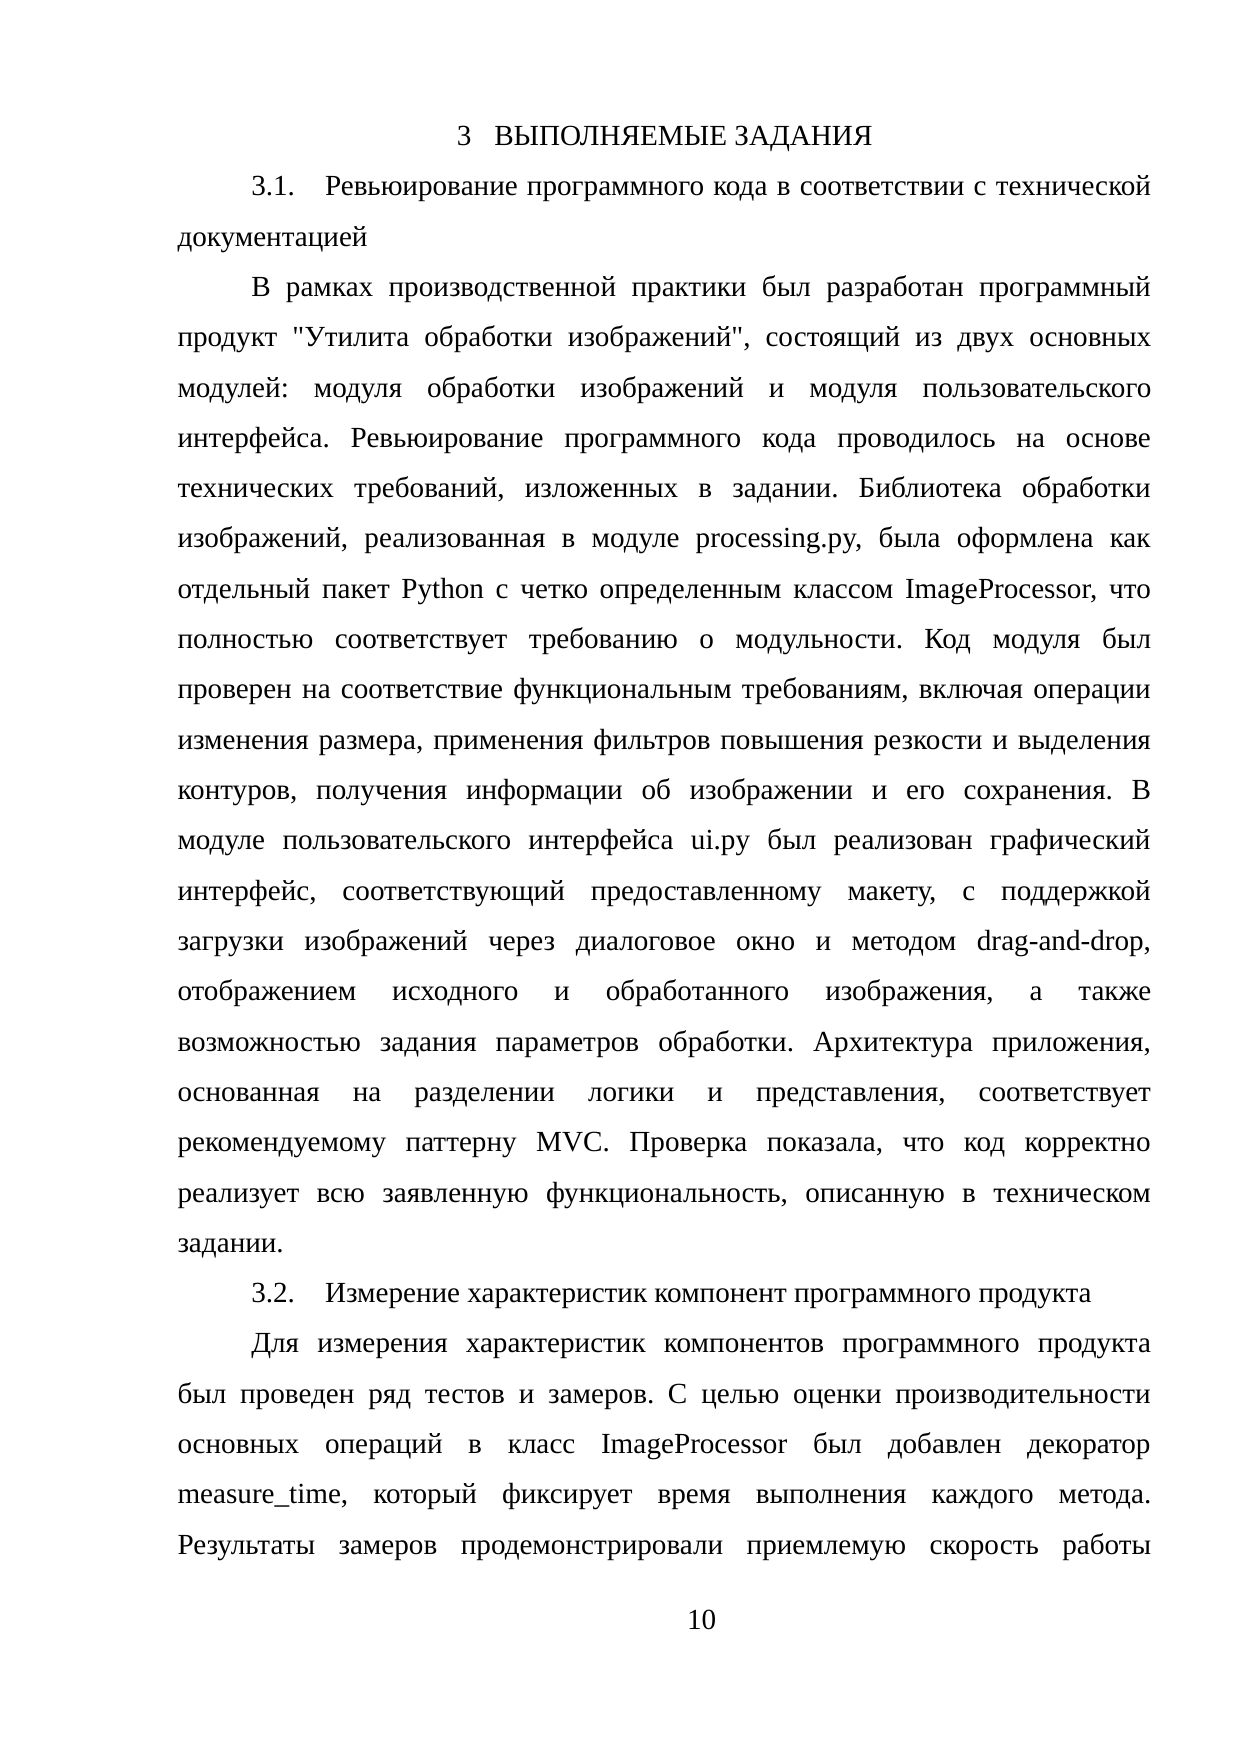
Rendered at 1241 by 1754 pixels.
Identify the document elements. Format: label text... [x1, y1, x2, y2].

text Для измерения характеристик компонентов программного продукта был проведен ряд тестов и замеров. С целью оценки производительности основных операций в класс ImageProcessor был добавлен декоратор measure_time, который фиксирует время выполнения каждого метода. Результаты замеров продемонстрировали приемлемую скорость работы [177, 1326, 1152, 1560]
text В рамках производственной практики был разработан программный продукт "Утилита обработки изображений", состоящий из двух основных модулей: модуля обработки изображений и модуля пользовательского интерфейса. Ревьюирование программного кода проводилось на основе технических требований, изложенных в задании. Библиотека обработки изображений, реализованная в модуле processing.py, была оформлена как отдельный пакет Python с четко определенным классом ImageProcessor, что полностью соответствует требованию о модульности. Код модуля был проверен на соответствие функциональным требованиям, включая операции изменения размера, применения фильтров повышения резкости и выделения контуров, получения информации об изображении и его сохранения. В модуле пользовательского интерфейса ui.py был реализован графический интерфейс, соответствующий предоставленному макету, с поддержкой загрузки изображений через диалоговое окно и методом drag-and-drop, отображением исходного и обработанного изображения, а также возможностью задания параметров обработки. Архитектура приложения, основанная на разделении логики и представления, соответствует рекомендуемому паттерну MVC. Проверка показала, что код корректно реализует всю заявленную функциональность, описанную в техническом задании. [177, 269, 1152, 1258]
subtitle ВЫПОЛНЯЕМЫЕ ЗАДАНИЯ [177, 118, 1152, 152]
subtitle Ревьюирование программного кода в соответствии с технической документацией [177, 168, 1152, 252]
subtitle Измерение характеристик компонент программного продукта [177, 1275, 1152, 1309]
